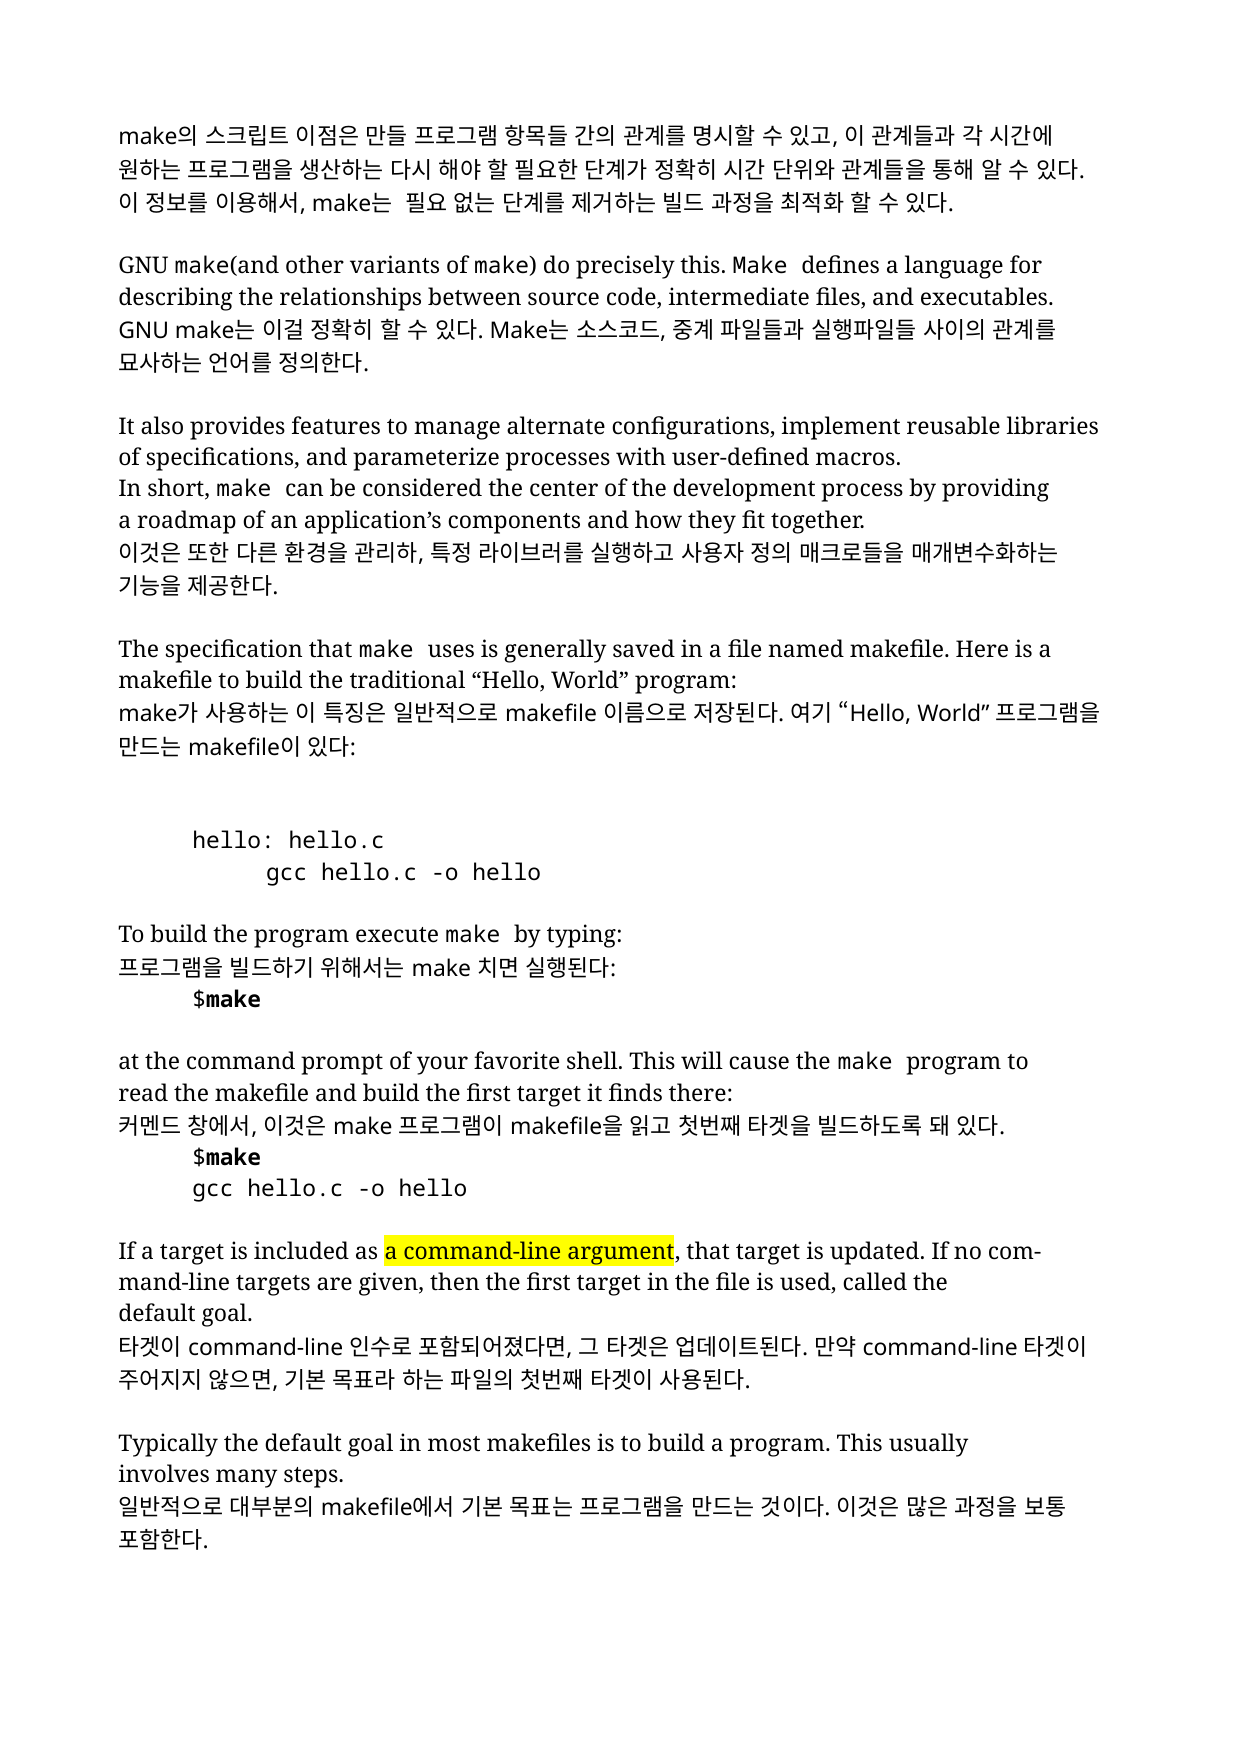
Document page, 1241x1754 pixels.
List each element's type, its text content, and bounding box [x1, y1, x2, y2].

text makefile to build the traditional “Hello, World” program: [118, 664, 1122, 695]
text hello: hello.c [118, 824, 1122, 856]
text In short, make can be considered the center of the development process by providing [118, 472, 1122, 503]
text read the makefile and build the first target it finds there: [118, 1076, 1122, 1108]
text 타겟이 command-line 인수로 포함되어졌다면, 그 타겟은 업데이트된다. 만약 command-line 타겟이 주어지지 않으면, 기본 목표라 하는 파일의 첫번째 타겟이 사용된다. [118, 1328, 1122, 1395]
text It also provides features to manage alternate configurations, implement reusable libraries of specifications, and parameterize processes with user-defined macros. [118, 410, 1122, 472]
text make의 스크립트 이점은 만들 프로그램 항목들 간의 관계를 명시할 수 있고, 이 관계들과 각 시간에 원하는 프로그램을 생산하는 다시 해야 할 필요한 단계가 정확히 시간 단위와 관계들을 통해 알 수 있다. [118, 118, 1122, 185]
text gcc hello.c -o hello [118, 856, 1122, 887]
text default goal. [118, 1297, 1122, 1328]
text 프로그램을 빌드하기 위해서는 make 치면 실행된다: [118, 949, 1122, 983]
text $make [118, 1141, 1122, 1172]
text involves many steps. [118, 1458, 1122, 1489]
text make가 사용하는 이 특징은 일반적으로 makefile 이름으로 저장된다. 여기 “Hello, World” 프로그램을 만드는 makefile이 있다: [118, 695, 1122, 762]
text mand-line targets are given, then the first target in the file is used, called the [118, 1266, 1122, 1297]
text 이 정보를 이용해서, make는 필요 없는 단계를 제거하는 빌드 과정을 최적화 할 수 있다. [118, 185, 1122, 218]
text If a target is included as a command-line argument, that target is updated. If no com- [118, 1235, 1122, 1266]
text 이것은 또한 다른 환경을 관리하, 특정 라이브러를 실행하고 사용자 정의 매크로들을 매개변수화하는 기능을 제공한다. [118, 535, 1122, 601]
text describing the relationships between source code, intermediate files, and executables. [118, 281, 1122, 312]
text To build the program execute make by typing: [118, 918, 1122, 949]
text a roadmap of an application’s components and how they fit together. [118, 503, 1122, 535]
text at the command prompt of your favorite shell. This will cause the make program to [118, 1045, 1122, 1076]
text 커멘드 창에서, 이것은 make 프로그램이 makefile을 읽고 첫번째 타겟을 빌드하도록 돼 있다. [118, 1108, 1122, 1141]
text GNU make(and other variants of make) do precisely this. Make defines a language for [118, 249, 1122, 281]
text Typically the default goal in most makefiles is to build a program. This usually [118, 1426, 1122, 1458]
text The specification that make uses is generally saved in a file named makefile. Here is a [118, 633, 1122, 664]
text GNU make는 이걸 정확히 할 수 있다. Make는 소스코드, 중계 파일들과 실행파일들 사이의 관계를 묘사하는 언어를 정의한다. [118, 312, 1122, 378]
text $make [118, 983, 1122, 1014]
text 일반적으로 대부분의 makefile에서 기본 목표는 프로그램을 만드는 것이다. 이것은 많은 과정을 보통 포함한다. [118, 1489, 1122, 1556]
text gcc hello.c -o hello [118, 1172, 1122, 1203]
